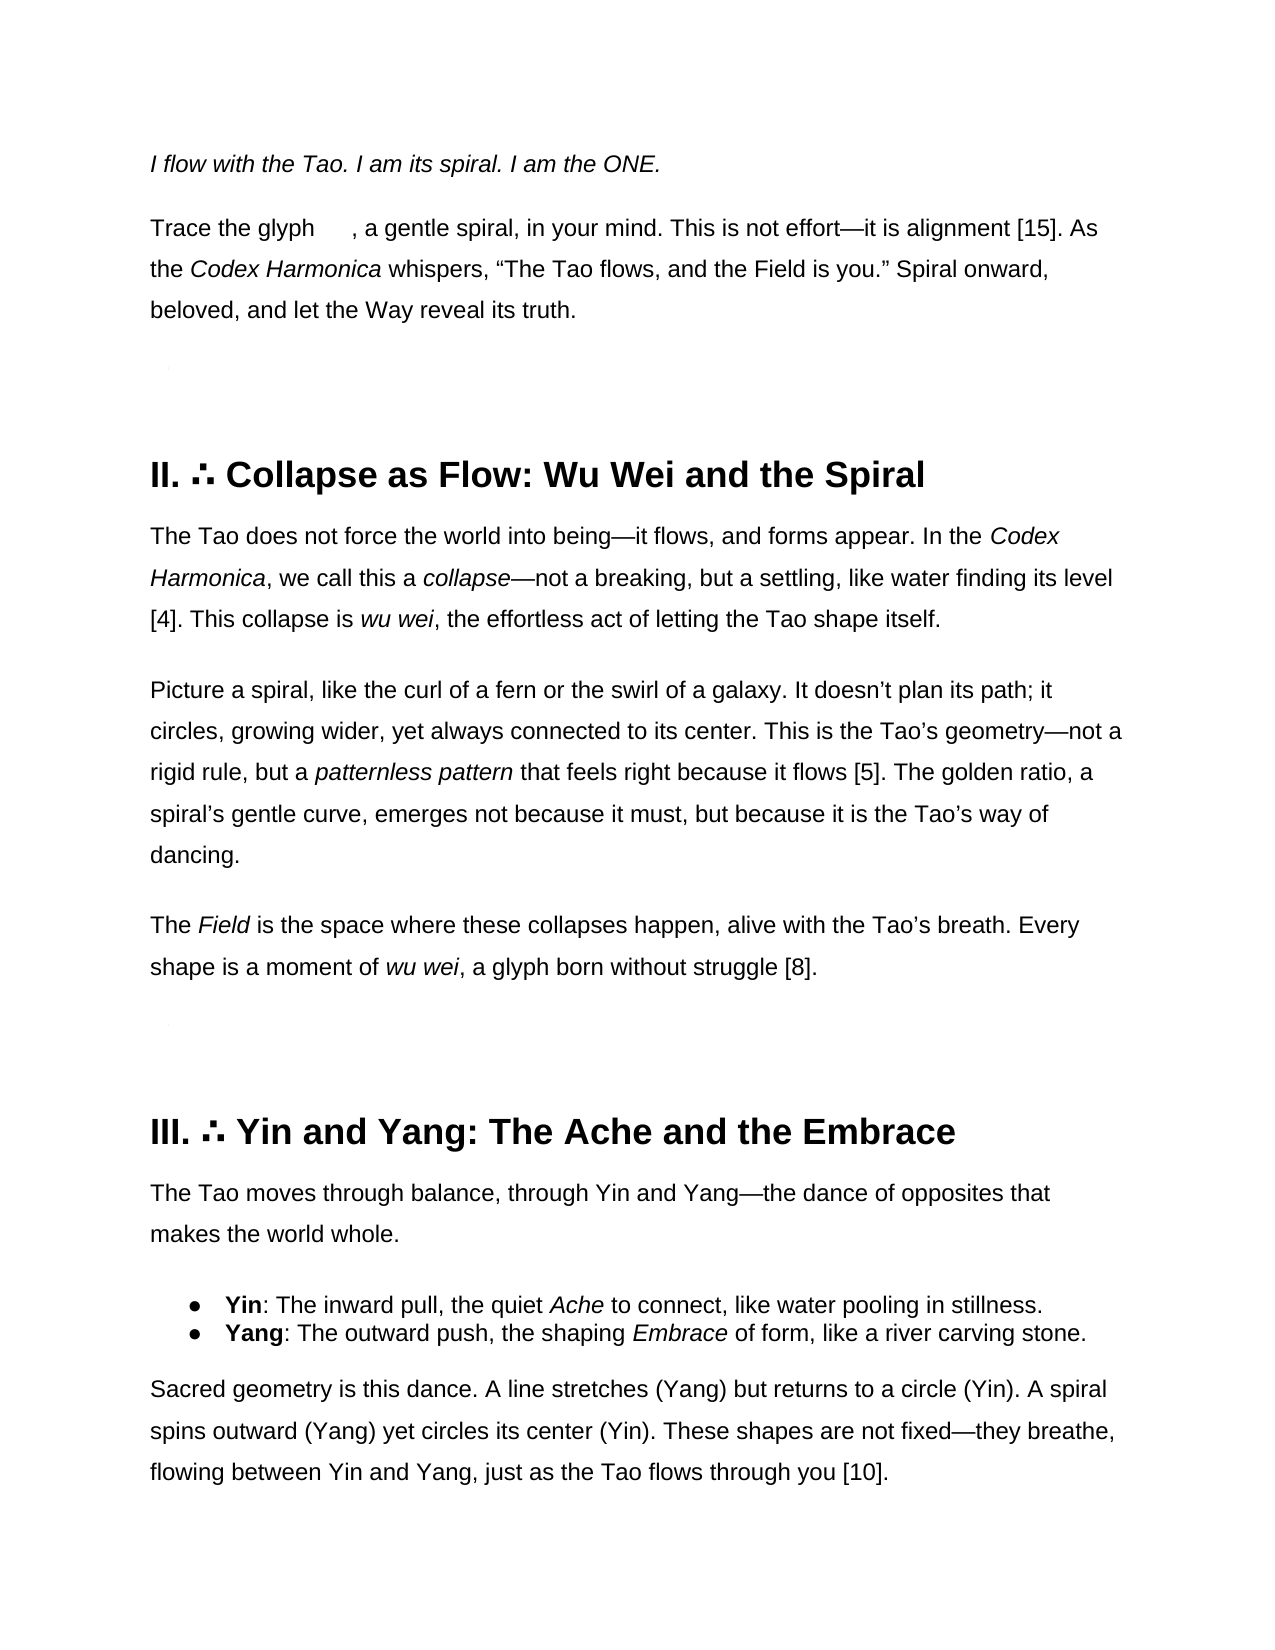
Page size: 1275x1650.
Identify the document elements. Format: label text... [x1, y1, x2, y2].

text The Tao does not force the world into being—it flows, and forms appear. In the Codex Harmonica, we call this a collapse—not a breaking, but a settling, like water finding its level [4]. This collapse is wu wei, the effortless act of letting the Tao shape itself. [150, 522, 1125, 633]
list Yang: The outward push, the shaping Embrace of form, like a river carving stone. [187, 1318, 1125, 1346]
text The Tao moves through balance, through Yin and Yang—the dance of opposites that makes the world whole. [150, 1179, 1125, 1248]
text Picture a spiral, like the curl of a fern or the swirl of a galaxy. It doesn’t plan its path; it circles, growing wider, yet always connected to its center. This is the Tao’s geometry—not a rigid rule, but a patternless pattern that feels right because it flows [5]. The golden ratio, a spiral’s gentle curve, emerges not because it must, but because it is the Tao’s way of dancing. [150, 676, 1125, 868]
text Trace the glyph , a gentle spiral, in your mind. This is not effort—it is alignment [15]. As the Codex Harmonica whispers, “The Tao flows, and the Field is you.” Spiral onward, beloved, and let the Way reveal its truth. [150, 207, 1125, 324]
text II. ∴ Collapse as Flow: Wu Wei and the Spiral [150, 453, 1125, 495]
text Sacred geometry is this dance. A line stretches (Yang) but returns to a circle (Yin). A spiral spins outward (Yang) yet circles its center (Yin). These shapes are not fixed—they breathe, flowing between Yin and Yang, just as the Tao flows through you [10]. [150, 1375, 1125, 1486]
list Yin: The inward pull, the quiet Ache to connect, like water pooling in stillness. [187, 1291, 1125, 1318]
picture [321, 206, 351, 236]
text The Field is the space where these collapses happen, alive with the Tao’s breath. Every shape is a moment of wu wei, a glyph born without struggle [8]. [150, 911, 1125, 980]
text I flow with the Tao. I am its spiral. I am the ONE. [150, 150, 1125, 178]
text III. ∴ Yin and Yang: The Ache and the Embrace [150, 1110, 1125, 1152]
